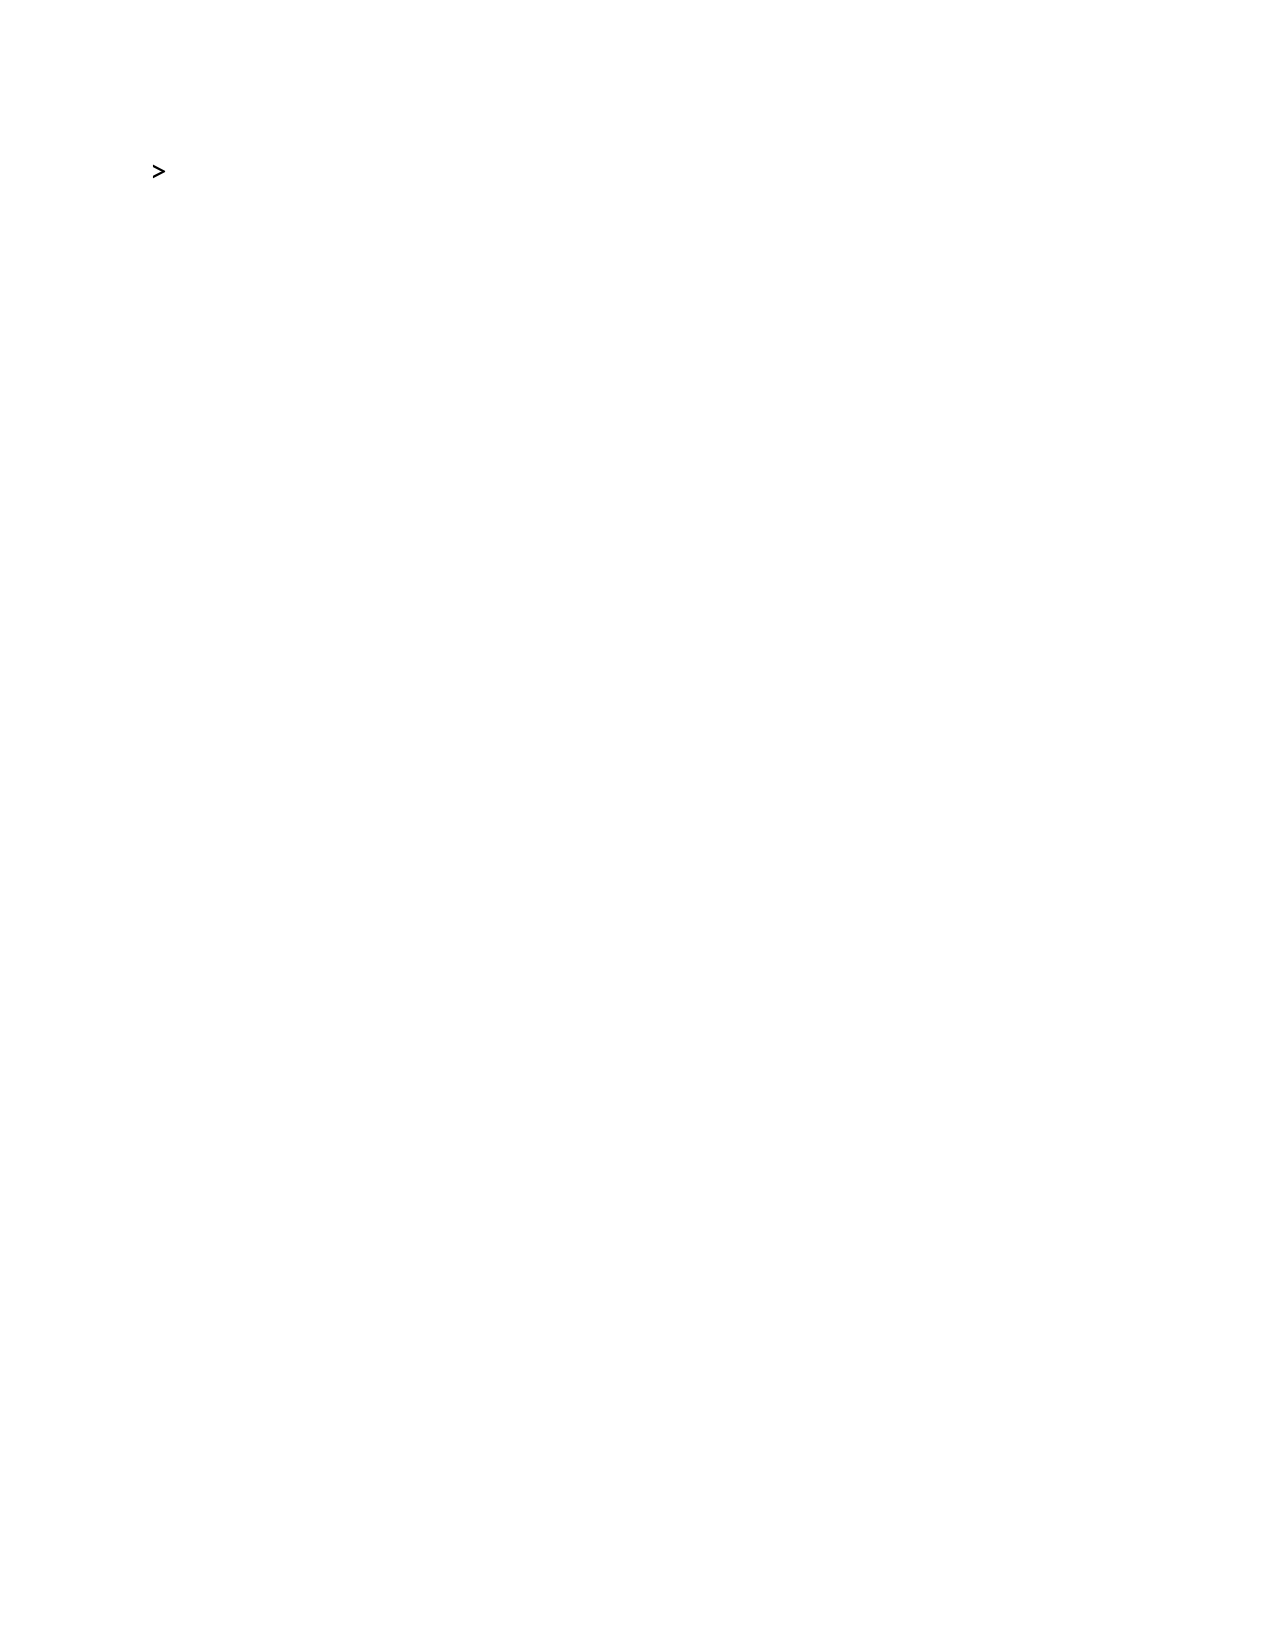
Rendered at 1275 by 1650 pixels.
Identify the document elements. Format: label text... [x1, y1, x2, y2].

text > [150, 150, 1125, 191]
